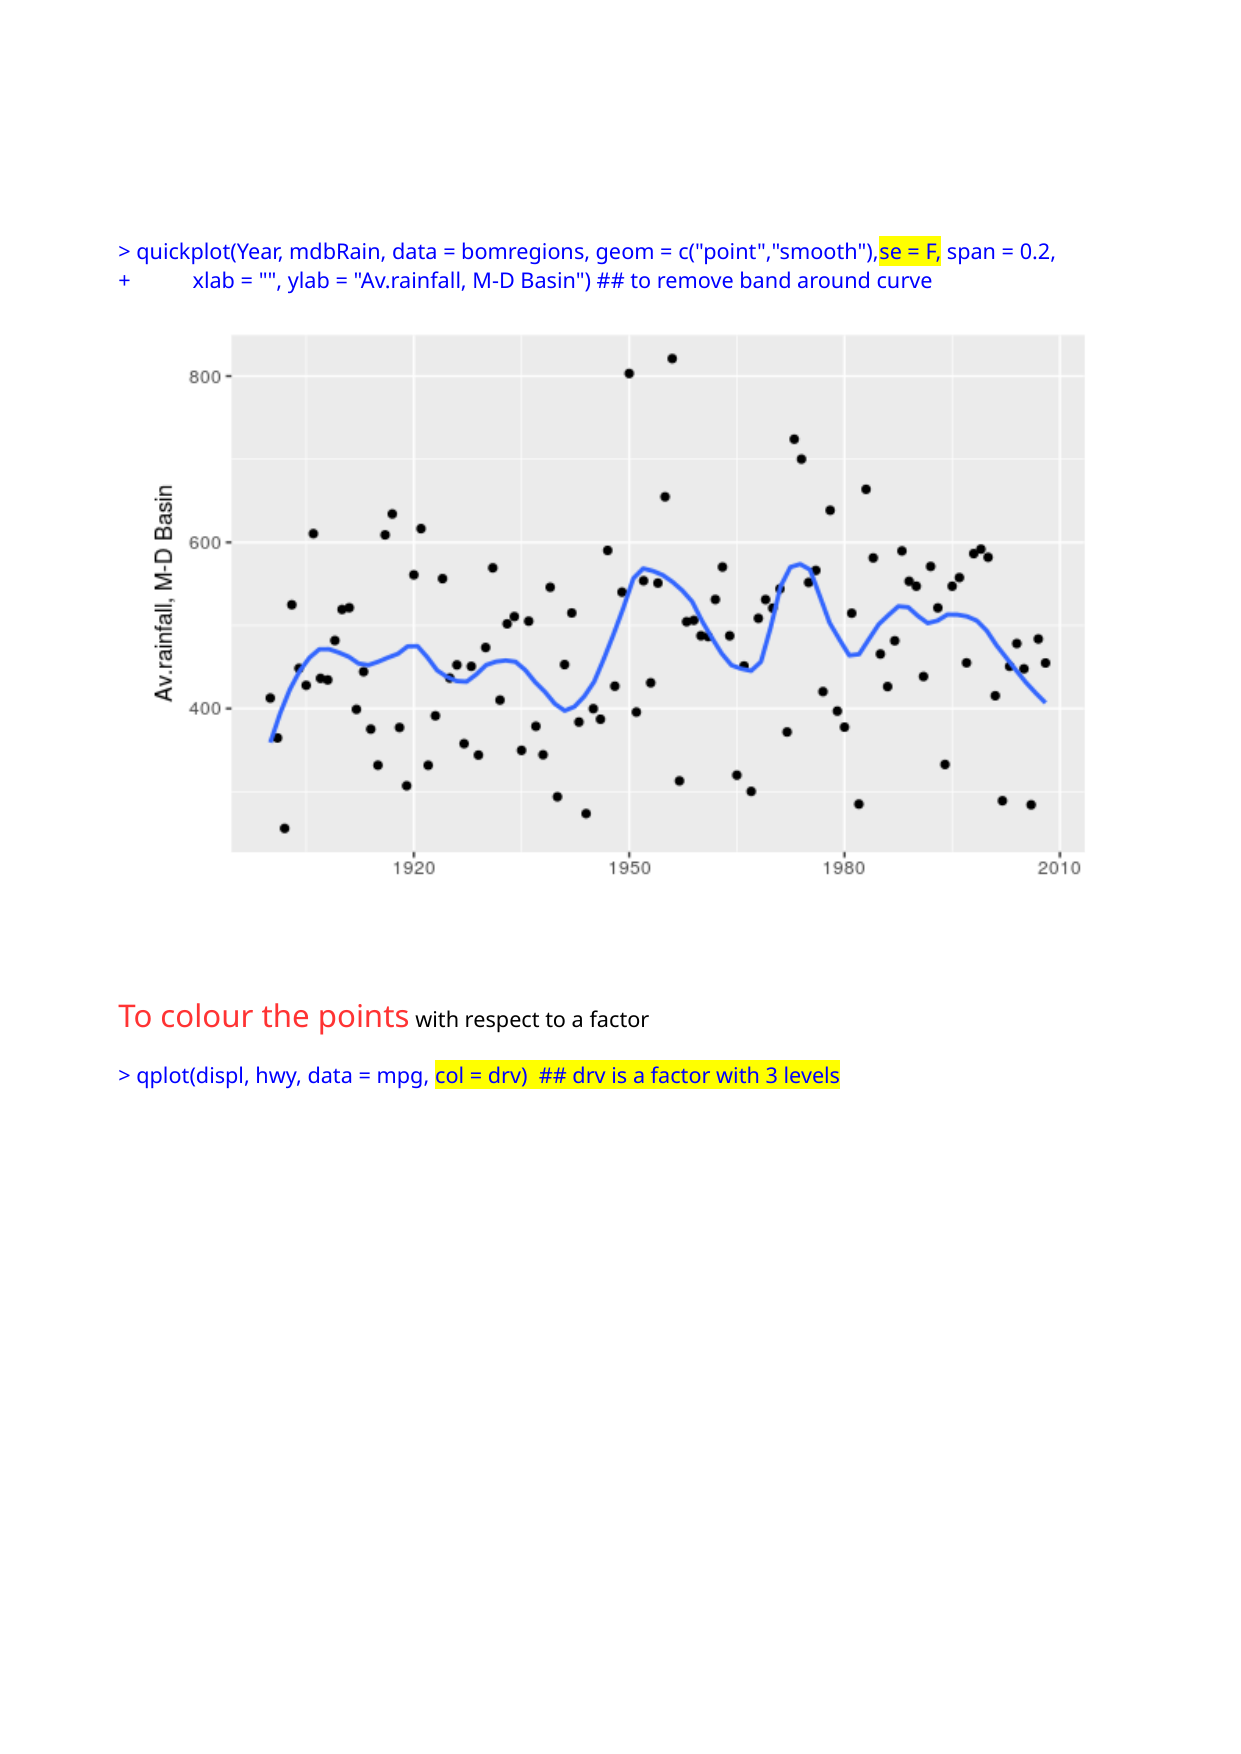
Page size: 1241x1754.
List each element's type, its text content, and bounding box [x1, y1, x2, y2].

text To colour the points with respect to a factor [118, 994, 1122, 1037]
picture [144, 324, 1096, 915]
text > quickplot(Year, mdbRain, data = bomregions, geom = c("point","smooth"),se = F, span = 0.2, [118, 236, 1122, 266]
text > qplot(displ, hwy, data = mpg, col = drv) ## drv is a factor with 3 levels [118, 1060, 1122, 1089]
text + xlab = "", ylab = "Av.rainfall, M-D Basin") ## to remove band around curve [118, 266, 1122, 295]
